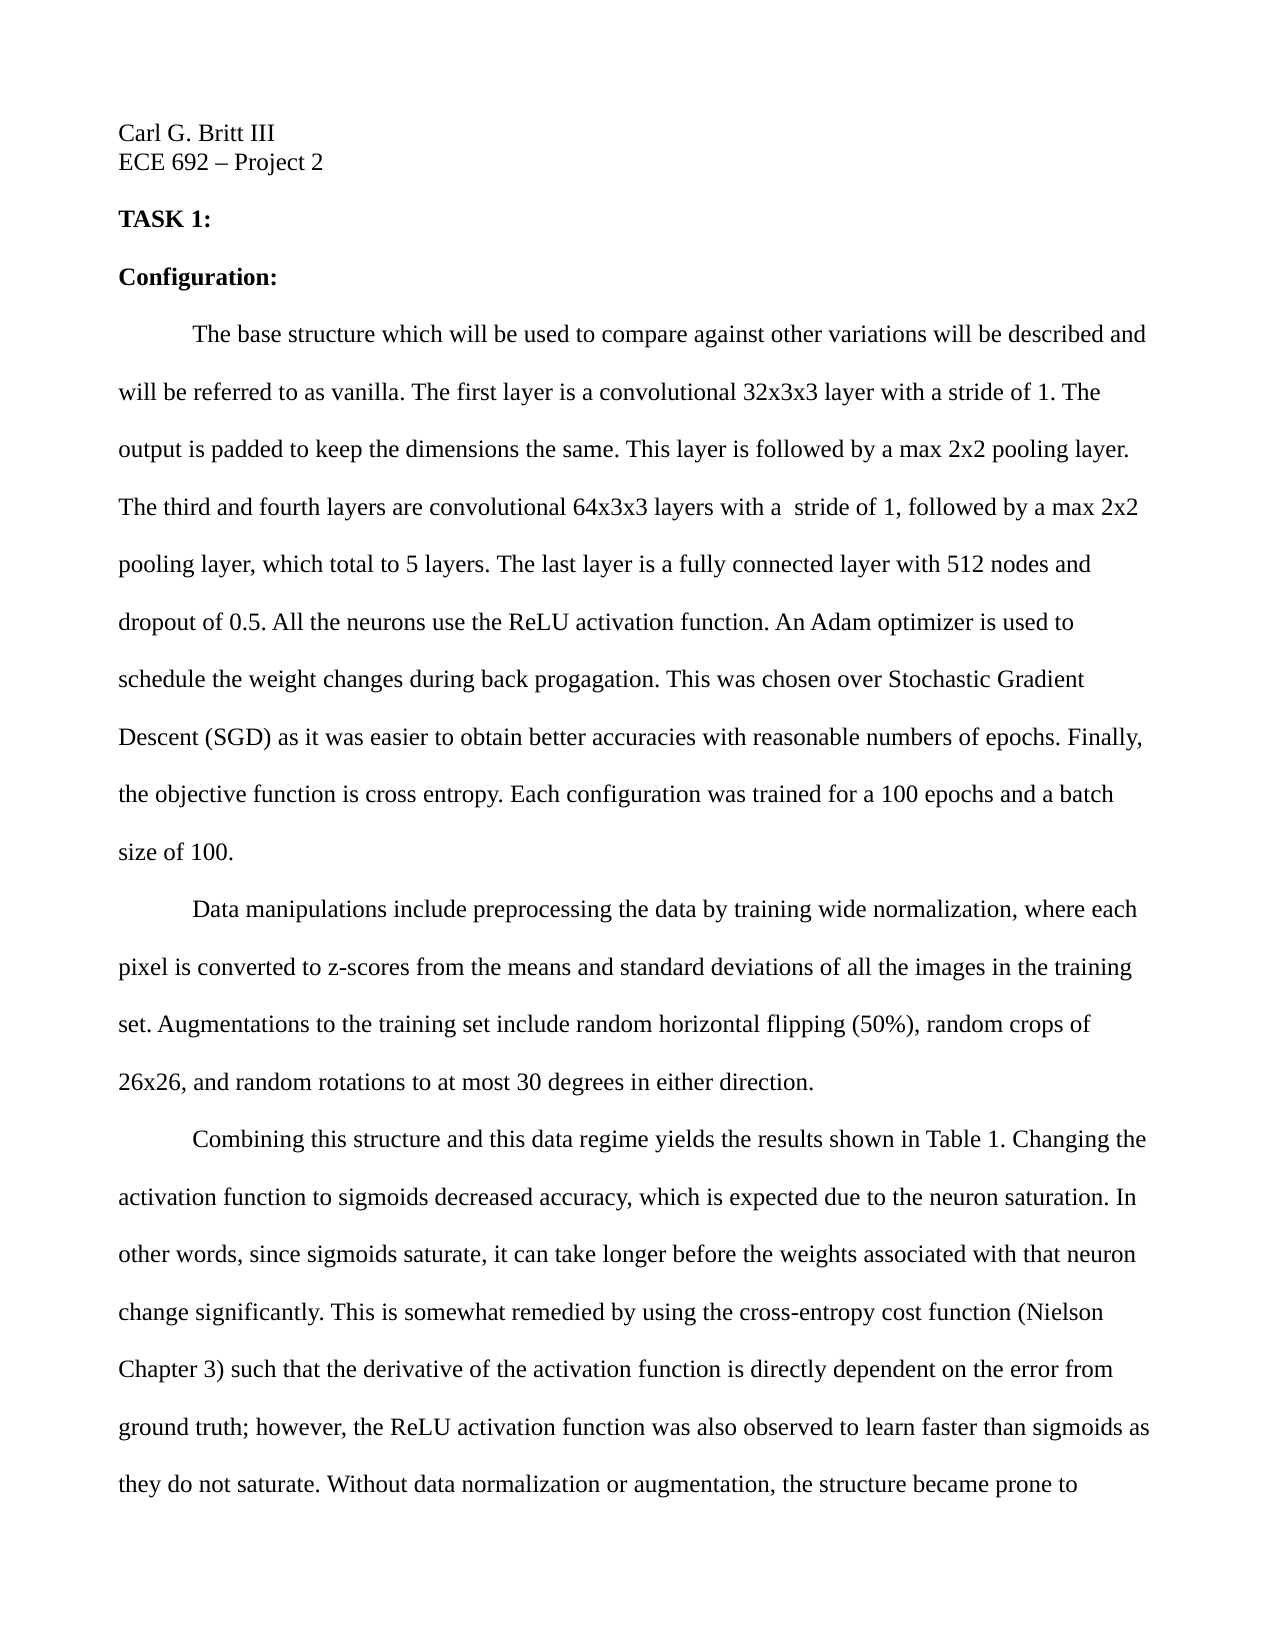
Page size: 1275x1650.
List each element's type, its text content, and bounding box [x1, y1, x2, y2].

text ECE 692 – Project 2 [118, 147, 1157, 176]
text The base structure which will be used to compare against other variations will be described and will be referred to as vanilla. The first layer is a convolutional 32x3x3 layer with a stride of 1. The output is padded to keep the dimensions the same. This layer is followed by a max 2x2 pooling layer. The third and fourth layers are convolutional 64x3x3 layers with a stride of 1, followed by a max 2x2 pooling layer, which total to 5 layers. The last layer is a fully connected layer with 512 nodes and dropout of 0.5. All the neurons use the ReLU activation function. An Adam optimizer is used to schedule the weight changes during back progagation. This was chosen over Stochastic Gradient Descent (SGD) as it was easier to obtain better accuracies with reasonable numbers of epochs. Finally, the objective function is cross entropy. Each configuration was trained for a 100 epochs and a batch size of 100. [118, 319, 1157, 866]
text Carl G. Britt III [118, 118, 1157, 147]
text Data manipulations include preprocessing the data by training wide normalization, where each pixel is converted to z-scores from the means and standard deviations of all the images in the training set. Augmentations to the training set include random horizontal flipping (50%), random crops of 26x26, and random rotations to at most 30 degrees in either direction. [118, 894, 1157, 1096]
text TASK 1: [118, 204, 1157, 233]
text Configuration: [118, 262, 1157, 291]
text Combining this structure and this data regime yields the results shown in Table 1. Changing the activation function to sigmoids decreased accuracy, which is expected due to the neuron saturation. In other words, since sigmoids saturate, it can take longer before the weights associated with that neuron change significantly. This is somewhat remedied by using the cross-entropy cost function (Nielson Chapter 3) such that the derivative of the activation function is directly dependent on the error from ground truth; however, the ReLU activation function was also observed to learn faster than sigmoids as they do not saturate. Without data normalization or augmentation, the structure became prone to [118, 1124, 1157, 1498]
